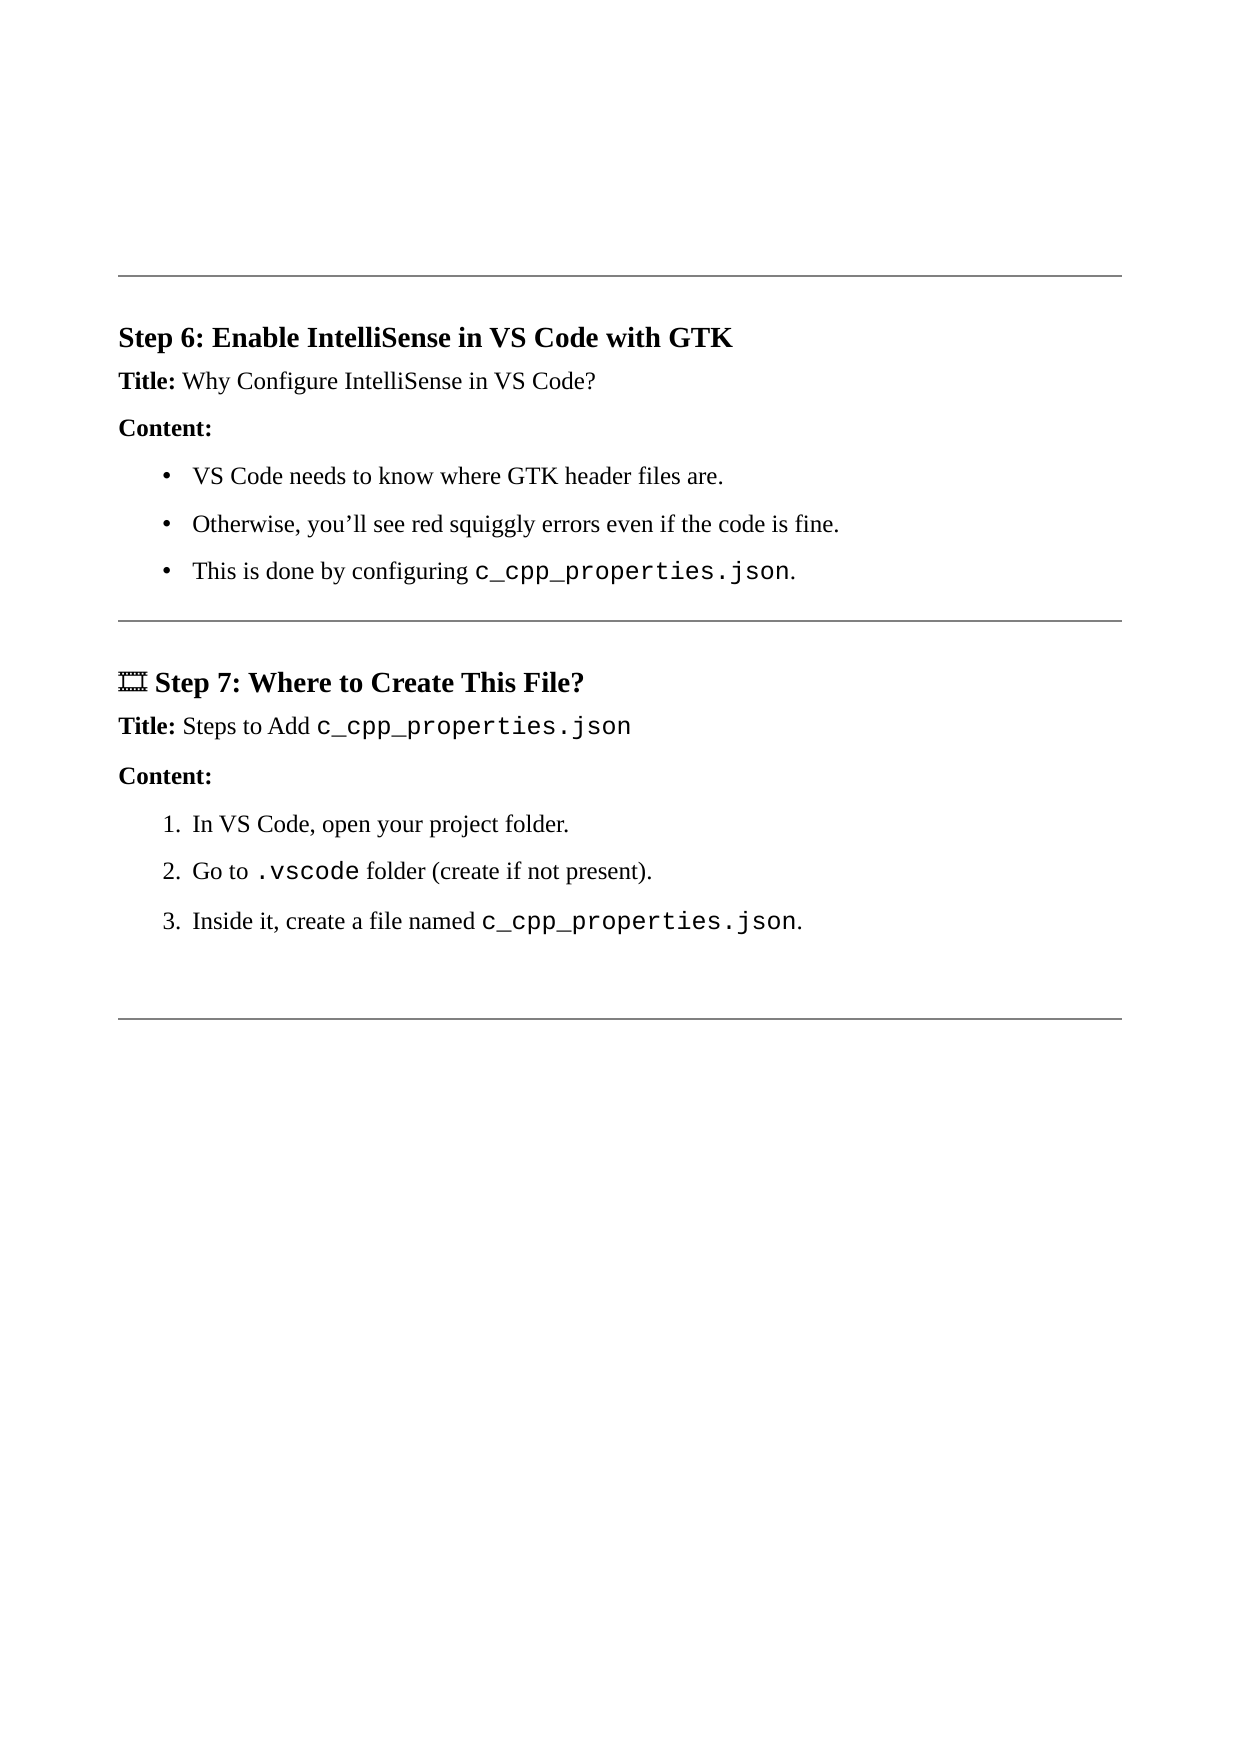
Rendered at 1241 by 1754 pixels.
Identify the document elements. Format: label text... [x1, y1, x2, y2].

subtitle 🎞️ Step 7: Where to Create This File? [118, 665, 1122, 699]
list This is done by configuring c_cpp_properties.json. [162, 556, 1122, 587]
subtitle Step 6: Enable IntelliSense in VS Code with GTK [118, 320, 1122, 353]
list In VS Code, open your project folder. [162, 809, 1122, 837]
text Title: Why Configure IntelliSense in VS Code? [118, 366, 1122, 394]
list Go to .vscode folder (create if not present). [162, 856, 1122, 887]
text Content: [118, 761, 1122, 790]
list Inside it, create a file named c_cpp_properties.json. [162, 906, 1122, 937]
text Content: [118, 413, 1122, 442]
list Otherwise, you’ll see red squiggly errors even if the code is fine. [162, 509, 1122, 537]
text Title: Steps to Add c_cpp_properties.json [118, 711, 1122, 742]
list VS Code needs to know where GTK header files are. [162, 461, 1122, 490]
